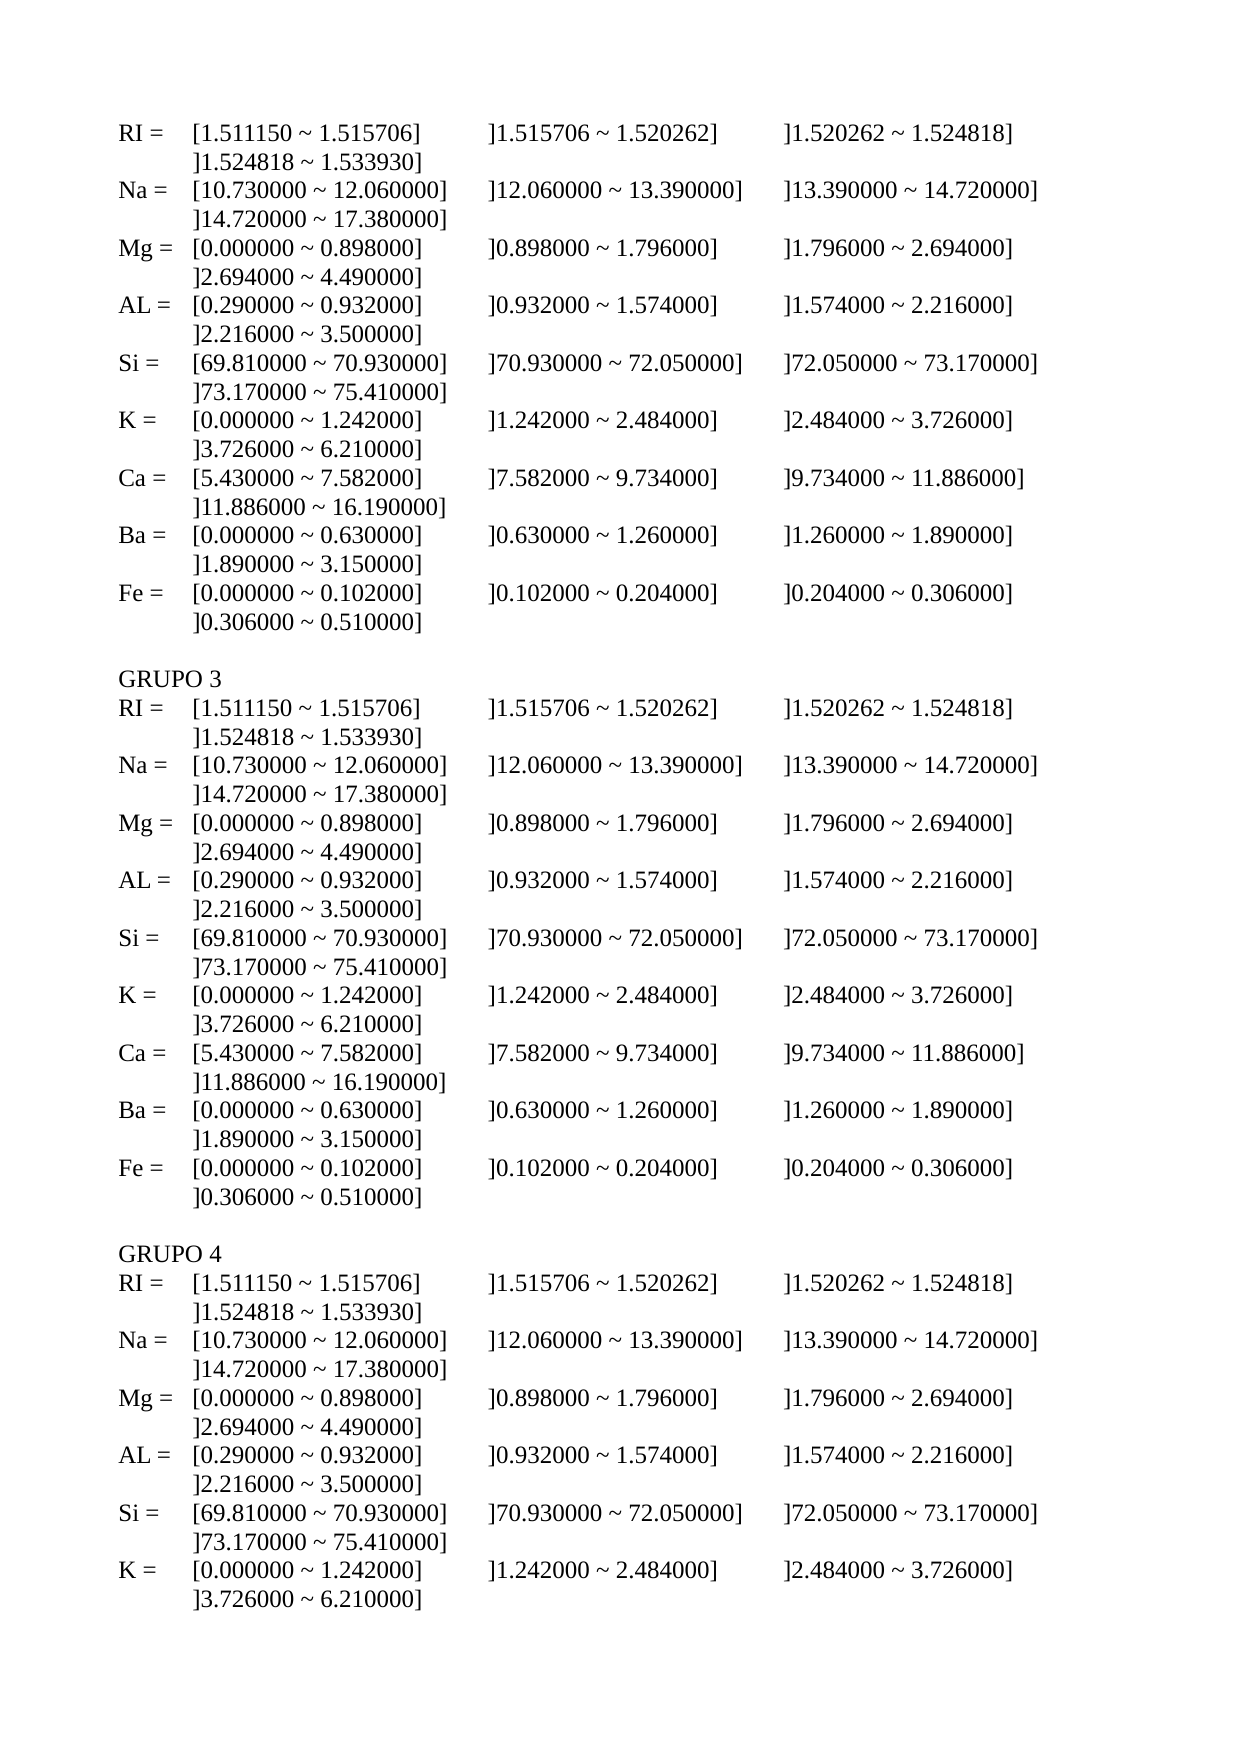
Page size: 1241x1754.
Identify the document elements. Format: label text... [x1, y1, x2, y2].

text RI = [1.511150 ~ 1.515706] ]1.515706 ~ 1.520262] ]1.520262 ~ 1.524818] ]1.524818 ~ 1.533930] [118, 118, 1122, 176]
text K = [0.000000 ~ 1.242000] ]1.242000 ~ 2.484000] ]2.484000 ~ 3.726000] ]3.726000 ~ 6.210000] [118, 1556, 1122, 1613]
text Si = [69.810000 ~ 70.930000] ]70.930000 ~ 72.050000] ]72.050000 ~ 73.170000] ]73.170000 ~ 75.410000] [118, 348, 1122, 406]
text K = [0.000000 ~ 1.242000] ]1.242000 ~ 2.484000] ]2.484000 ~ 3.726000] ]3.726000 ~ 6.210000] [118, 981, 1122, 1038]
text Mg = [0.000000 ~ 0.898000] ]0.898000 ~ 1.796000] ]1.796000 ~ 2.694000] ]2.694000 ~ 4.490000] [118, 233, 1122, 291]
text RI = [1.511150 ~ 1.515706] ]1.515706 ~ 1.520262] ]1.520262 ~ 1.524818] ]1.524818 ~ 1.533930] [118, 693, 1122, 751]
text Mg = [0.000000 ~ 0.898000] ]0.898000 ~ 1.796000] ]1.796000 ~ 2.694000] ]2.694000 ~ 4.490000] [118, 808, 1122, 866]
text Si = [69.810000 ~ 70.930000] ]70.930000 ~ 72.050000] ]72.050000 ~ 73.170000] ]73.170000 ~ 75.410000] [118, 923, 1122, 981]
text Mg = [0.000000 ~ 0.898000] ]0.898000 ~ 1.796000] ]1.796000 ~ 2.694000] ]2.694000 ~ 4.490000] [118, 1383, 1122, 1441]
text Si = [69.810000 ~ 70.930000] ]70.930000 ~ 72.050000] ]72.050000 ~ 73.170000] ]73.170000 ~ 75.410000] [118, 1498, 1122, 1556]
text Ca = [5.430000 ~ 7.582000] ]7.582000 ~ 9.734000] ]9.734000 ~ 11.886000] ]11.886000 ~ 16.190000] [118, 1038, 1122, 1096]
text AL = [0.290000 ~ 0.932000] ]0.932000 ~ 1.574000] ]1.574000 ~ 2.216000] ]2.216000 ~ 3.500000] [118, 291, 1122, 348]
text GRUPO 3 [118, 664, 1122, 693]
text K = [0.000000 ~ 1.242000] ]1.242000 ~ 2.484000] ]2.484000 ~ 3.726000] ]3.726000 ~ 6.210000] [118, 406, 1122, 463]
text Ba = [0.000000 ~ 0.630000] ]0.630000 ~ 1.260000] ]1.260000 ~ 1.890000] ]1.890000 ~ 3.150000] [118, 1096, 1122, 1153]
text Na = [10.730000 ~ 12.060000] ]12.060000 ~ 13.390000] ]13.390000 ~ 14.720000] ]14.720000 ~ 17.380000] [118, 176, 1122, 233]
text Na = [10.730000 ~ 12.060000] ]12.060000 ~ 13.390000] ]13.390000 ~ 14.720000] ]14.720000 ~ 17.380000] [118, 1326, 1122, 1383]
text GRUPO 4 [118, 1239, 1122, 1268]
text AL = [0.290000 ~ 0.932000] ]0.932000 ~ 1.574000] ]1.574000 ~ 2.216000] ]2.216000 ~ 3.500000] [118, 1441, 1122, 1498]
text RI = [1.511150 ~ 1.515706] ]1.515706 ~ 1.520262] ]1.520262 ~ 1.524818] ]1.524818 ~ 1.533930] [118, 1268, 1122, 1326]
text Fe = [0.000000 ~ 0.102000] ]0.102000 ~ 0.204000] ]0.204000 ~ 0.306000] ]0.306000 ~ 0.510000] [118, 578, 1122, 636]
text Na = [10.730000 ~ 12.060000] ]12.060000 ~ 13.390000] ]13.390000 ~ 14.720000] ]14.720000 ~ 17.380000] [118, 751, 1122, 808]
text Ca = [5.430000 ~ 7.582000] ]7.582000 ~ 9.734000] ]9.734000 ~ 11.886000] ]11.886000 ~ 16.190000] [118, 463, 1122, 521]
text AL = [0.290000 ~ 0.932000] ]0.932000 ~ 1.574000] ]1.574000 ~ 2.216000] ]2.216000 ~ 3.500000] [118, 866, 1122, 923]
text Fe = [0.000000 ~ 0.102000] ]0.102000 ~ 0.204000] ]0.204000 ~ 0.306000] ]0.306000 ~ 0.510000] [118, 1153, 1122, 1211]
text Ba = [0.000000 ~ 0.630000] ]0.630000 ~ 1.260000] ]1.260000 ~ 1.890000] ]1.890000 ~ 3.150000] [118, 521, 1122, 578]
